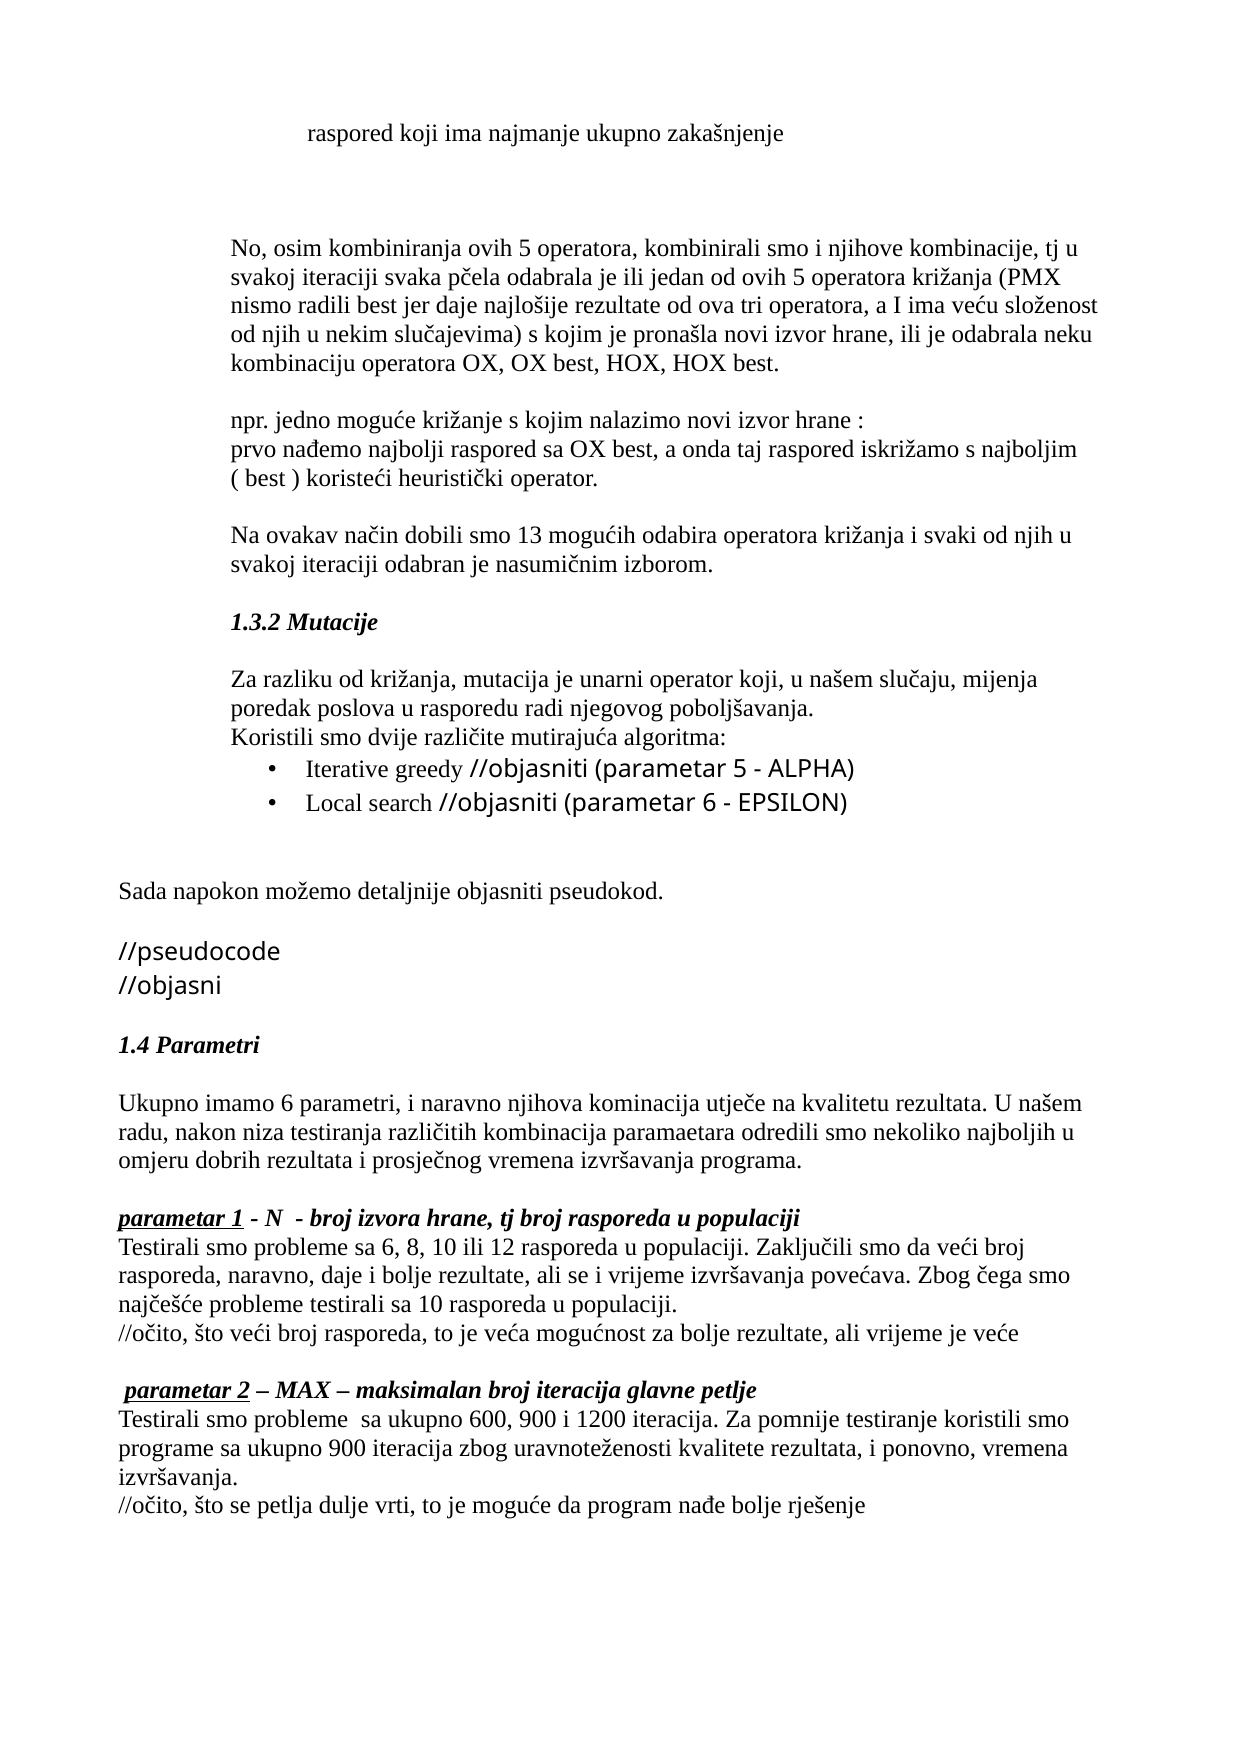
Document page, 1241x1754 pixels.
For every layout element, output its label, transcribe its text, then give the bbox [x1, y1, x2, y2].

list Iterative greedy //objasniti (parametar 5 - ALPHA) [268, 751, 1122, 785]
text //očito, što veći broj rasporeda, to je veća mogućnost za bolje rezultate, ali vrijeme je veće [118, 1318, 1122, 1347]
list Local search //objasniti (parametar 6 - EPSILON) [268, 785, 1122, 847]
list Za razliku od križanja, mutacija je unarni operator koji, u našem slučaju, mijenja poredak poslova u rasporedu radi njegovog poboljšavanja. [230, 664, 1122, 722]
text Testirali smo probleme sa 6, 8, 10 ili 12 rasporeda u populaciji. Zaključili smo da veći broj rasporeda, naravno, daje i bolje rezultate, ali se i vrijeme izvršavanja povećava. Zbog čega smo najčešće probleme testirali sa 10 rasporeda u populaciji. [118, 1232, 1122, 1318]
text Testirali smo probleme sa ukupno 600, 900 i 1200 iteracija. Za pomnije testiranje koristili smo programe sa ukupno 900 iteracija zbog uravnoteženosti kvalitete rezultata, i ponovno, vremena izvršavanja. [118, 1404, 1122, 1491]
list prvo nađemo najbolji raspored sa OX best, a onda taj raspored iskrižamo s najboljim ( best ) koristeći heuristički operator. Na ovakav način dobili smo 13 mogućih odabira operatora križanja i svaki od njih u svakoj iteraciji odabran je nasumičnim izborom. 1.3.2 Mutacije [230, 434, 1122, 636]
text parametar 1 - N - broj izvora hrane, tj broj rasporeda u populaciji [118, 1203, 1122, 1232]
list Koristili smo dvije različite mutirajuća algoritma: [230, 722, 1122, 751]
text Ukupno imamo 6 parametri, i naravno njihova kominacija utječe na kvalitetu rezultata. U našem radu, nakon niza testiranja različitih kombinacija paramaetara odredili smo nekoliko najboljih u omjeru dobrih rezultata i prosječnog vremena izvršavanja programa. [118, 1088, 1122, 1174]
text //pseudocode [118, 905, 1122, 968]
text //očito, što se petlja dulje vrti, to je moguće da program nađe bolje rješenje [118, 1491, 1122, 1519]
text Sada napokon možemo detaljnije objasniti pseudokod. [118, 876, 1122, 905]
text //objasni [118, 968, 1122, 1002]
text parametar 2 – MAX – maksimalan broj iteracija glavne petlje [118, 1376, 1122, 1404]
text 1.4 Parametri [118, 1031, 1122, 1059]
list raspored koji ima najmanje ukupno zakašnjenje [272, 118, 1122, 176]
list No, osim kombiniranja ovih 5 operatora, kombinirali smo i njihove kombinacije, tj u svakoj iteraciji svaka pčela odabrala je ili jedan od ovih 5 operatora križanja (PMX nismo radili best jer daje najlošije rezultate od ova tri operatora, a I ima veću složenost od njih u nekim slučajevima) s kojim je pronašla novi izvor hrane, ili je odabrala neku kombinaciju operatora OX, OX best, HOX, HOX best. npr. jedno moguće križanje s kojim nalazimo novi izvor hrane : [230, 204, 1122, 434]
